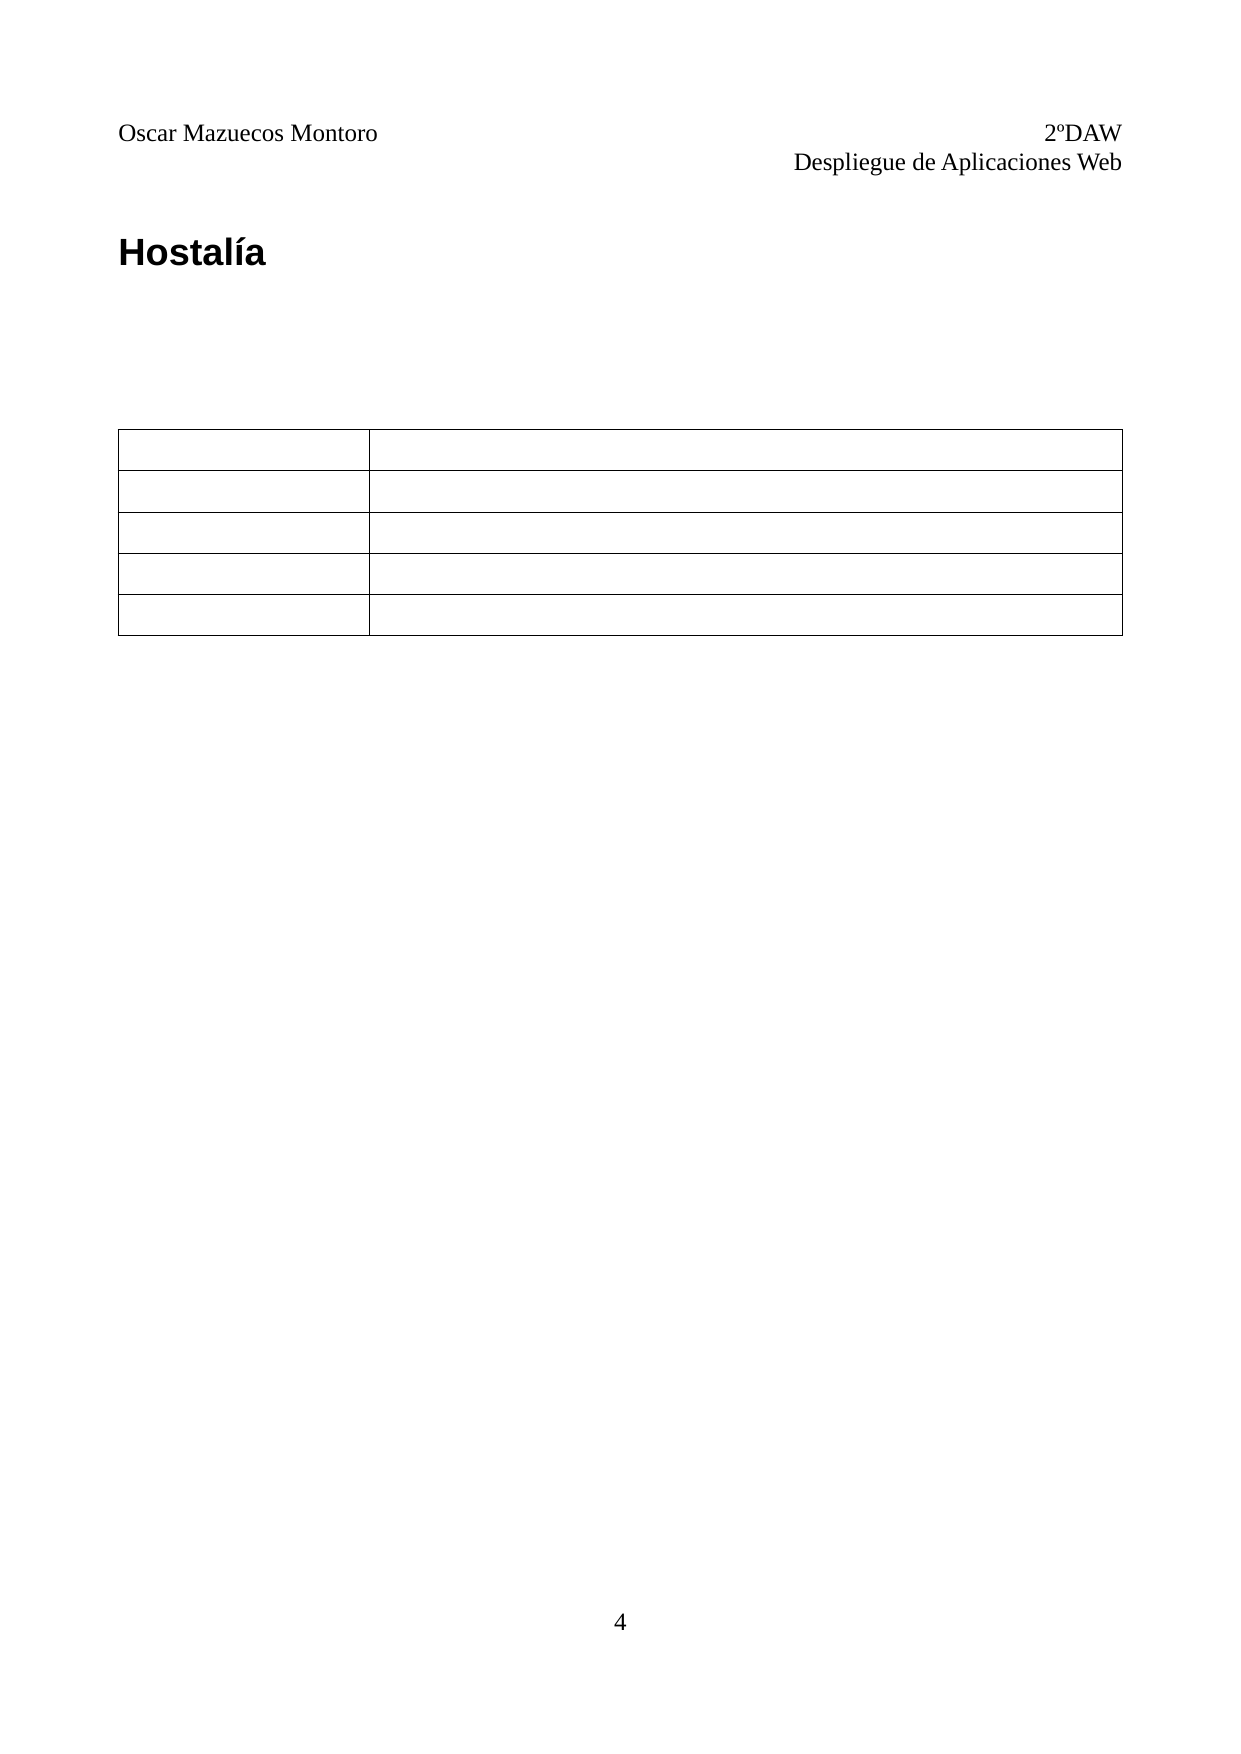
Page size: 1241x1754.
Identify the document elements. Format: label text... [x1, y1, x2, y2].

table_cell [119, 554, 369, 594]
table_cell [119, 595, 369, 635]
table_header [370, 430, 1122, 470]
table_cell [370, 471, 1122, 512]
table_cell [119, 513, 369, 553]
subtitle Hostalía [118, 230, 1122, 274]
table_cell [119, 471, 369, 512]
table_cell [370, 595, 1122, 635]
table_header [119, 430, 369, 470]
table_cell [370, 554, 1122, 594]
table_cell [370, 513, 1122, 553]
